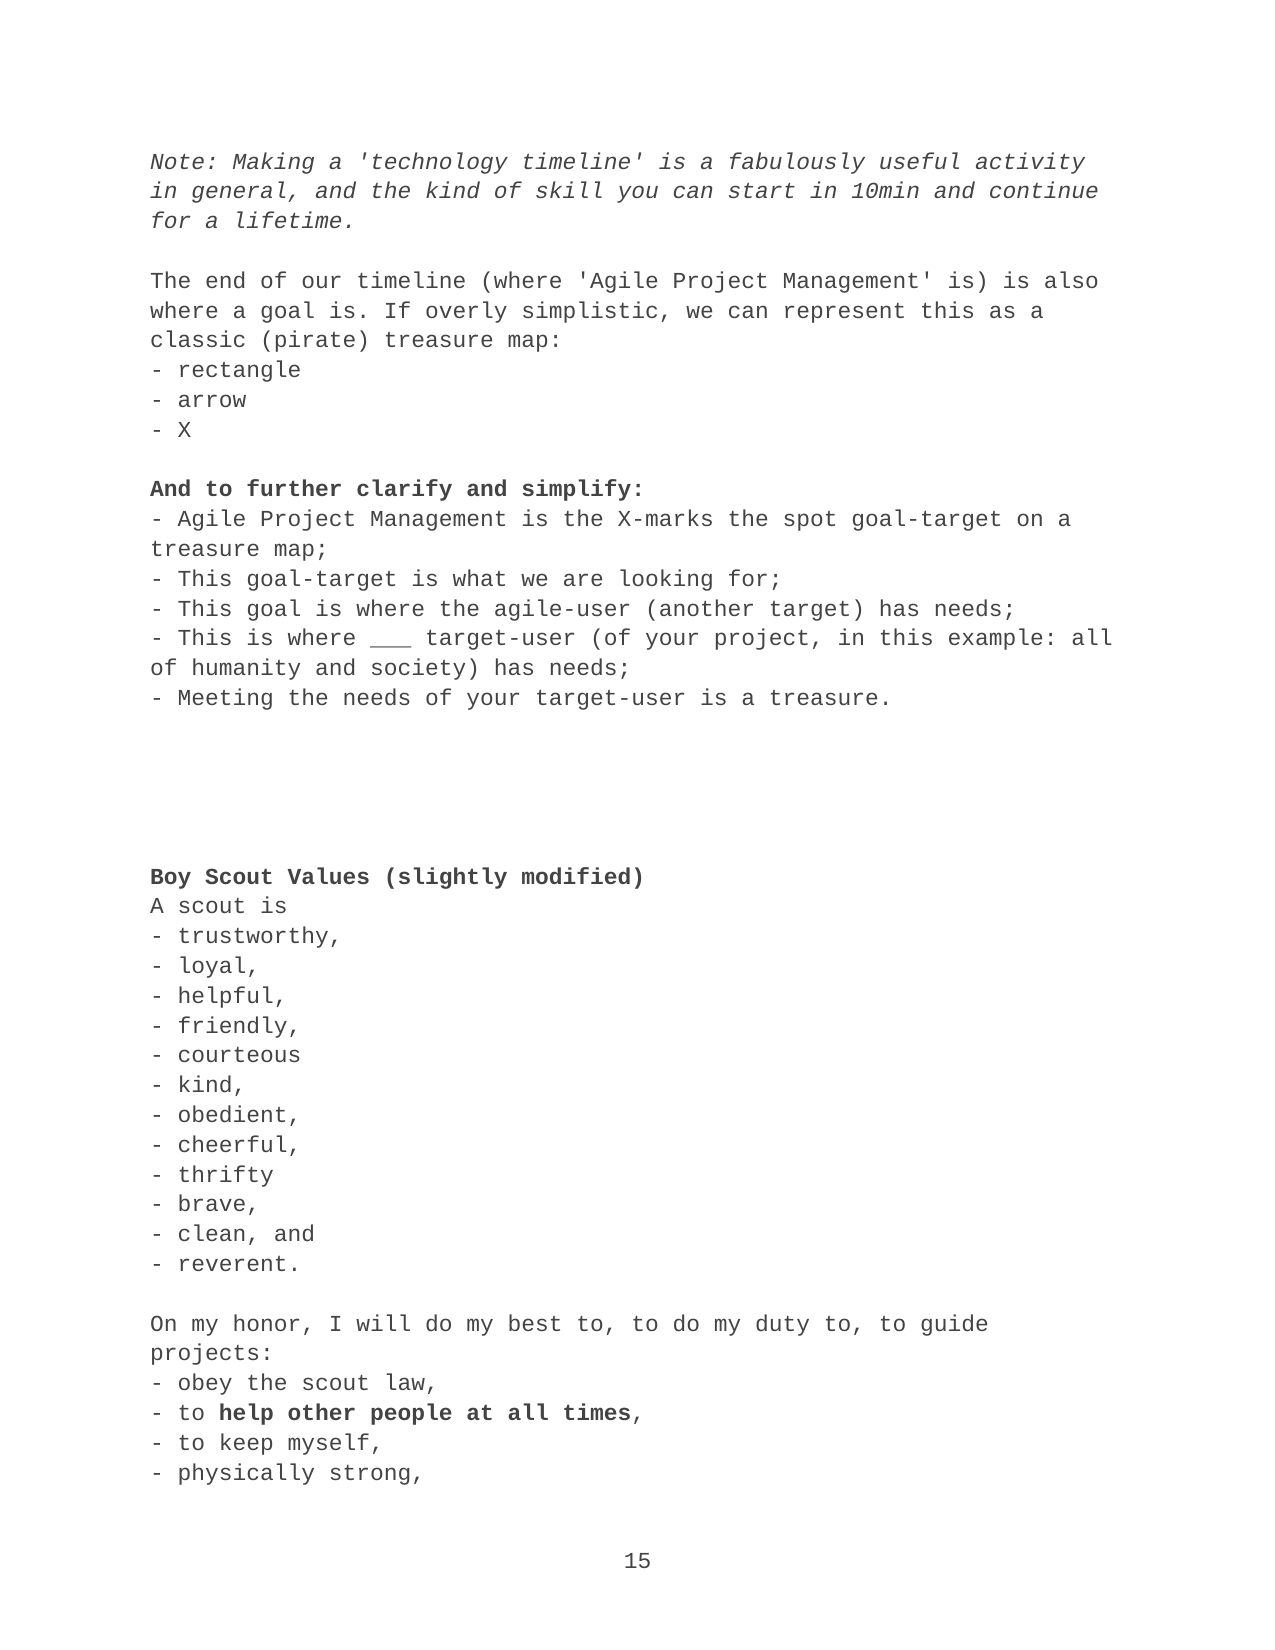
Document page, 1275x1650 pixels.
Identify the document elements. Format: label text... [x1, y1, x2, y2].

text - cheerful, [150, 1133, 1125, 1159]
text - rectangle [150, 358, 1125, 384]
text - courteous [150, 1044, 1125, 1070]
text - loyal, [150, 954, 1125, 980]
text - X [150, 418, 1125, 444]
text And to further clarify and simplify: [150, 478, 1125, 504]
text - This is where ___ target-user (of your project, in this example: all of humanity and society) has needs; [150, 627, 1125, 682]
text - Agile Project Management is the X-marks the spot goal-target on a treasure map; [150, 507, 1125, 563]
text - thrifty [150, 1163, 1125, 1189]
text A scout is [150, 895, 1125, 921]
text On my honor, I will do my best to, to do my duty to, to guide projects: [150, 1312, 1125, 1368]
text - friendly, [150, 1014, 1125, 1040]
text Note: Making a 'technology timeline' is a fabulously useful activity in general, and the kind of skill you can start in 10min and continue for a lifetime. [150, 150, 1125, 236]
text - obey the scout law, [150, 1371, 1125, 1397]
text Boy Scout Values (slightly modified) [150, 865, 1125, 891]
text - Meeting the needs of your target-user is a treasure. [150, 686, 1125, 712]
text - This goal-target is what we are looking for; [150, 567, 1125, 593]
text - to help other people at all times, [150, 1401, 1125, 1427]
text - kind, [150, 1073, 1125, 1099]
text The end of our timeline (where 'Agile Project Management' is) is also where a goal is. If overly simplistic, we can represent this as a classic (pirate) treasure map: [150, 269, 1125, 355]
text - to keep myself, [150, 1431, 1125, 1457]
text - physically strong, [150, 1461, 1125, 1487]
text - brave, [150, 1193, 1125, 1219]
text - reverent. [150, 1252, 1125, 1278]
text - trustworthy, [150, 924, 1125, 951]
text - obedient, [150, 1103, 1125, 1129]
text - arrow [150, 388, 1125, 414]
text - helpful, [150, 984, 1125, 1010]
text - This goal is where the agile-user (another target) has needs; [150, 597, 1125, 623]
text - clean, and [150, 1222, 1125, 1248]
